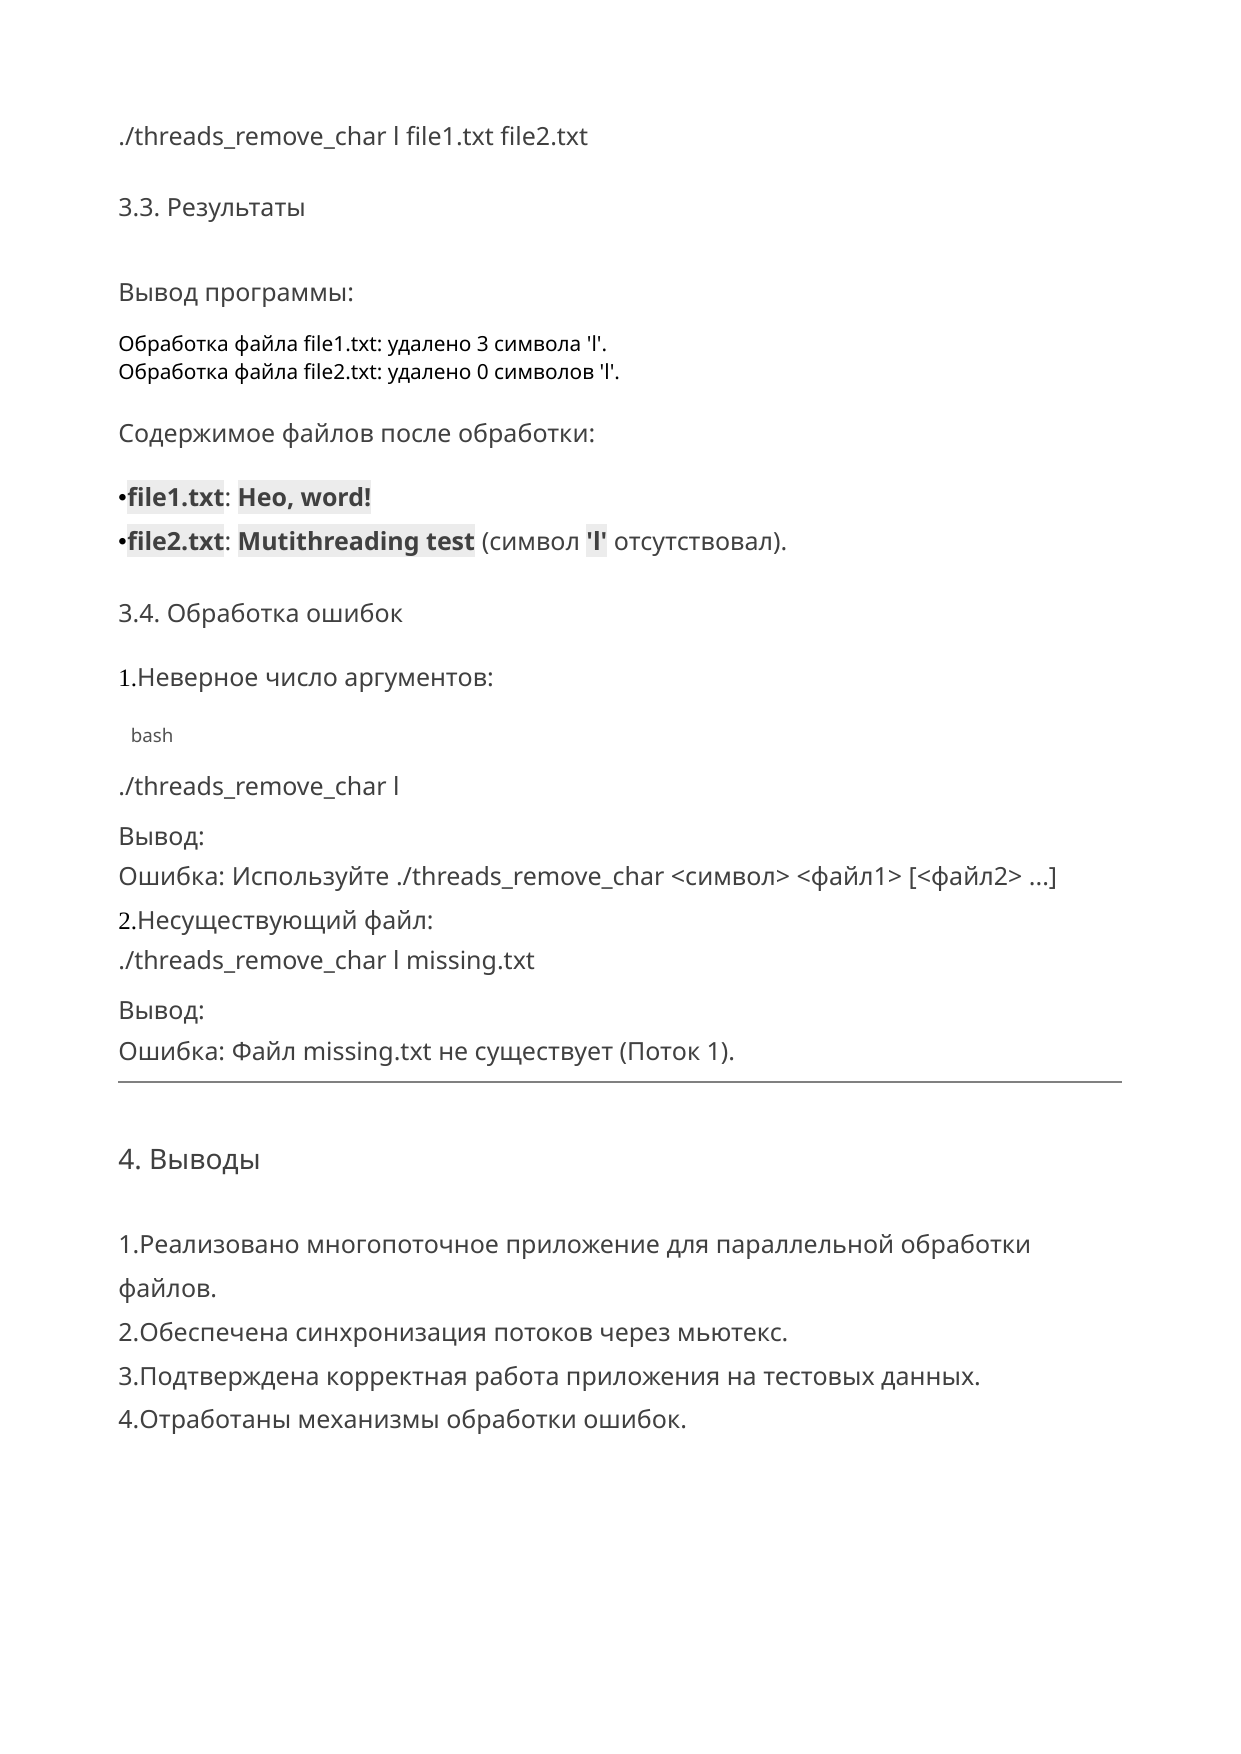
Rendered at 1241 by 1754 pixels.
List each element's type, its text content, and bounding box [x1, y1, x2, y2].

list Несуществующий файл: [118, 893, 1122, 937]
list Реализовано многопоточное приложение для параллельной обработки файлов. [118, 1217, 1122, 1305]
text Вывод программы: [118, 265, 1122, 308]
list ./threads_remove_char l missing.txt [118, 943, 1122, 977]
text Обработка файла file2.txt: удалено 0 символов 'l'. [118, 357, 1122, 386]
subtitle 3.4. Обработка ошибок [118, 586, 1122, 629]
list file1.txt: Heo, word! [118, 470, 1122, 514]
text Содержимое файлов после обработки: [118, 406, 1122, 450]
list Ошибка: Используйте ./threads_remove_char <символ> <файл1> [<файл2> ...] [118, 859, 1122, 893]
subtitle 4. Выводы [118, 1139, 1122, 1178]
list Неверное число аргументов: [118, 650, 1122, 693]
list Ошибка: Файл missing.txt не существует (Поток 1). [118, 1033, 1122, 1067]
list Отработаны механизмы обработки ошибок. [118, 1392, 1122, 1436]
list ./threads_remove_char l file1.txt file2.txt [118, 118, 1122, 152]
list Обеспечена синхронизация потоков через мьютекс. [118, 1305, 1122, 1349]
list Вывод: [118, 983, 1122, 1027]
list file2.txt: Mutithreading test (символ 'l' отсутствовал). [118, 514, 1122, 557]
list Вывод: [118, 809, 1122, 852]
list Подтверждена корректная работа приложения на тестовых данных. [118, 1349, 1122, 1392]
text Обработка файла file1.txt: удалено 3 символа 'l'. [118, 329, 1122, 357]
subtitle 3.3. Результаты [118, 180, 1122, 224]
list bash [131, 720, 1122, 748]
list ./threads_remove_char l [118, 768, 1122, 802]
